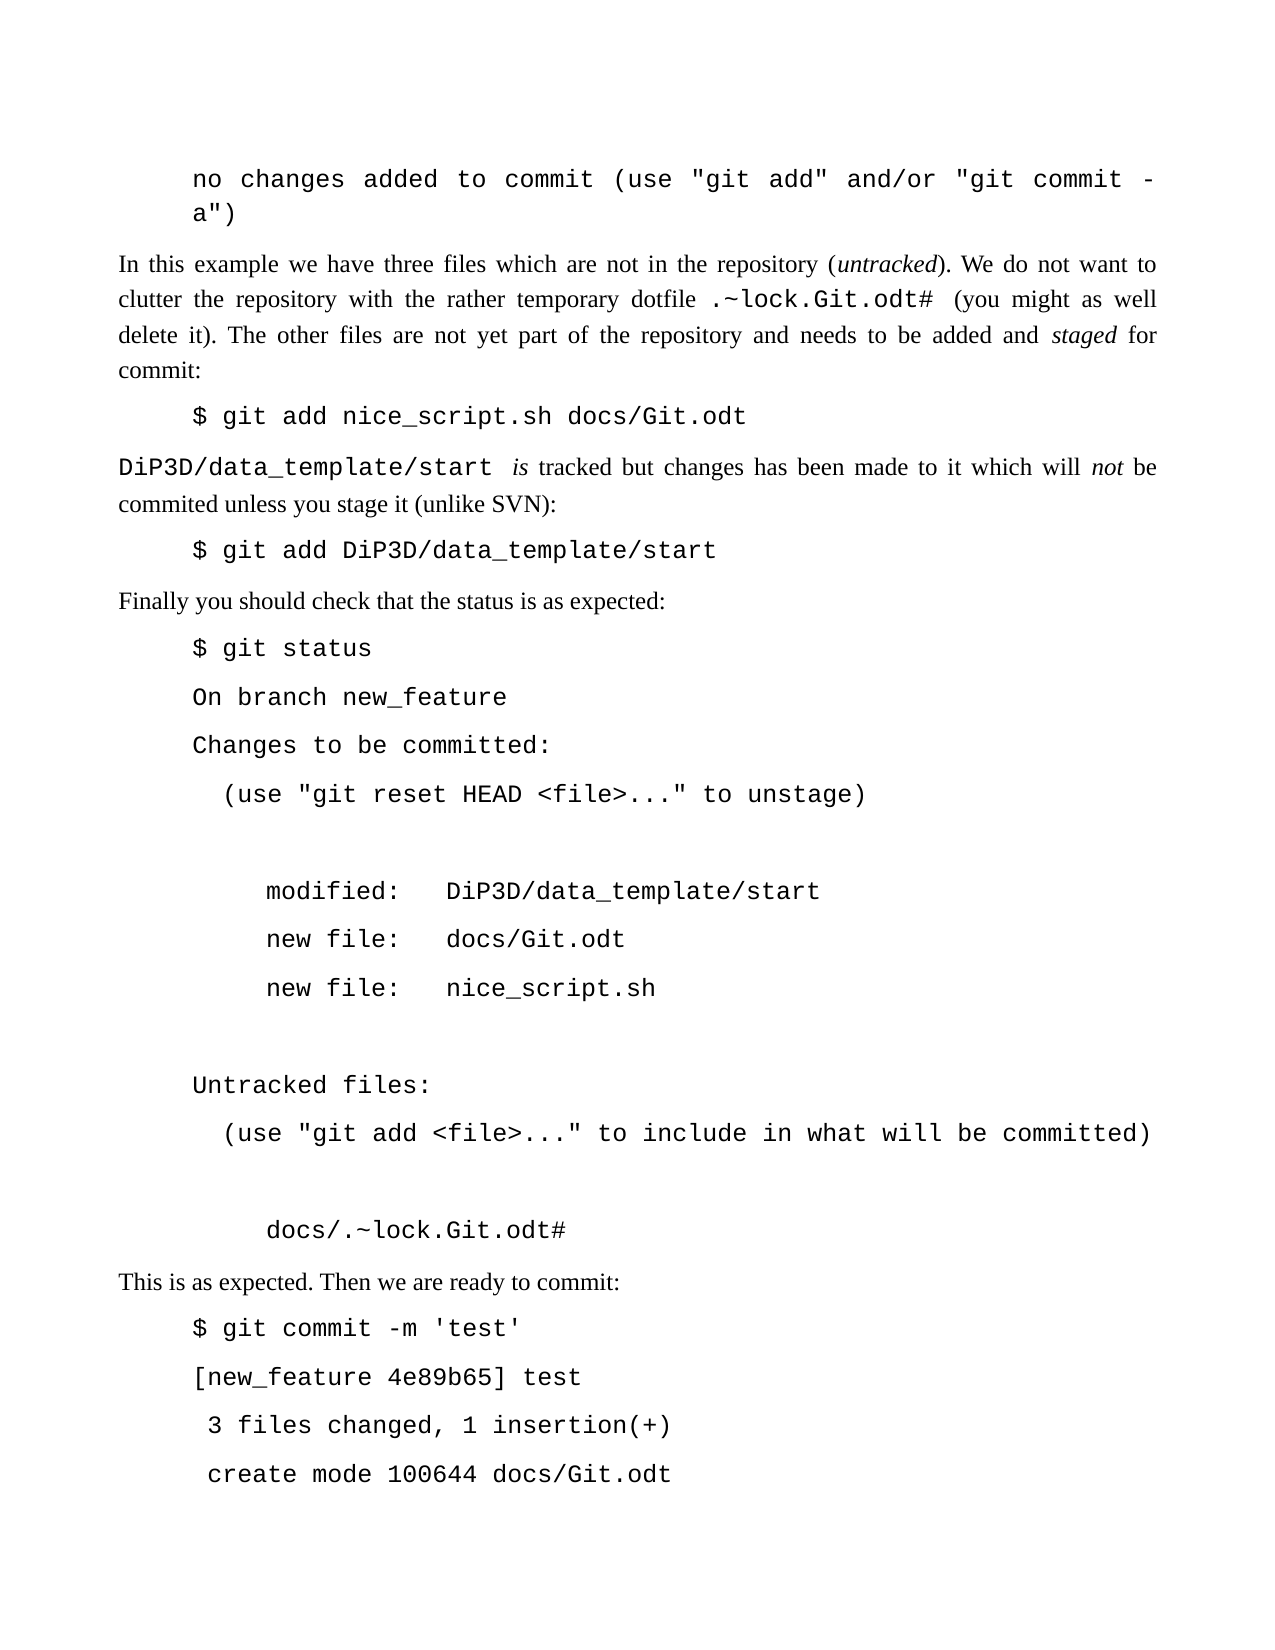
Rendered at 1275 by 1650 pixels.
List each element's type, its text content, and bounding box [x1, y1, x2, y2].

text (use "git reset HEAD <file>..." to unstage) [192, 781, 1157, 809]
text Finally you should check that the status is as expected: [118, 586, 1157, 615]
text new file: docs/Git.odt [192, 927, 1157, 955]
text On branch new_feature [192, 684, 1157, 712]
text 3 files changed, 1 insertion(+) [192, 1413, 1157, 1441]
text modified: DiP3D/data_template/start [192, 878, 1157, 907]
text no changes added to commit (use "git add" and/or "git commit -a") [192, 167, 1157, 229]
text This is as expected. Then we are ready to commit: [118, 1267, 1157, 1295]
text $ git add DiP3D/data_template/start [192, 538, 1157, 566]
text Changes to be committed: [192, 733, 1157, 761]
text $ git status [192, 636, 1157, 664]
text In this example we have three files which are not in the repository (untracked). We do not want to clutter the repository with the rather temporary dotfile .~lock.Git.odt# (you might as well delete it). The other files are not yet part of the repository and needs to be added and staged for commit: [118, 249, 1157, 383]
text Untracked files: [192, 1072, 1157, 1101]
text $ git add nice_script.sh docs/Git.odt [192, 404, 1157, 432]
text DiP3D/data_template/start is tracked but changes has been made to it which will not be commited unless you stage it (unlike SVN): [118, 452, 1157, 518]
text docs/.~lock.Git.odt# [192, 1218, 1157, 1246]
text create mode 100644 docs/Git.odt [192, 1461, 1157, 1489]
text new file: nice_script.sh [192, 975, 1157, 1004]
text (use "git add <file>..." to include in what will be committed) [192, 1121, 1157, 1149]
text $ git commit -m 'test' [192, 1316, 1157, 1344]
text [new_feature 4e89b65] test [192, 1364, 1157, 1392]
